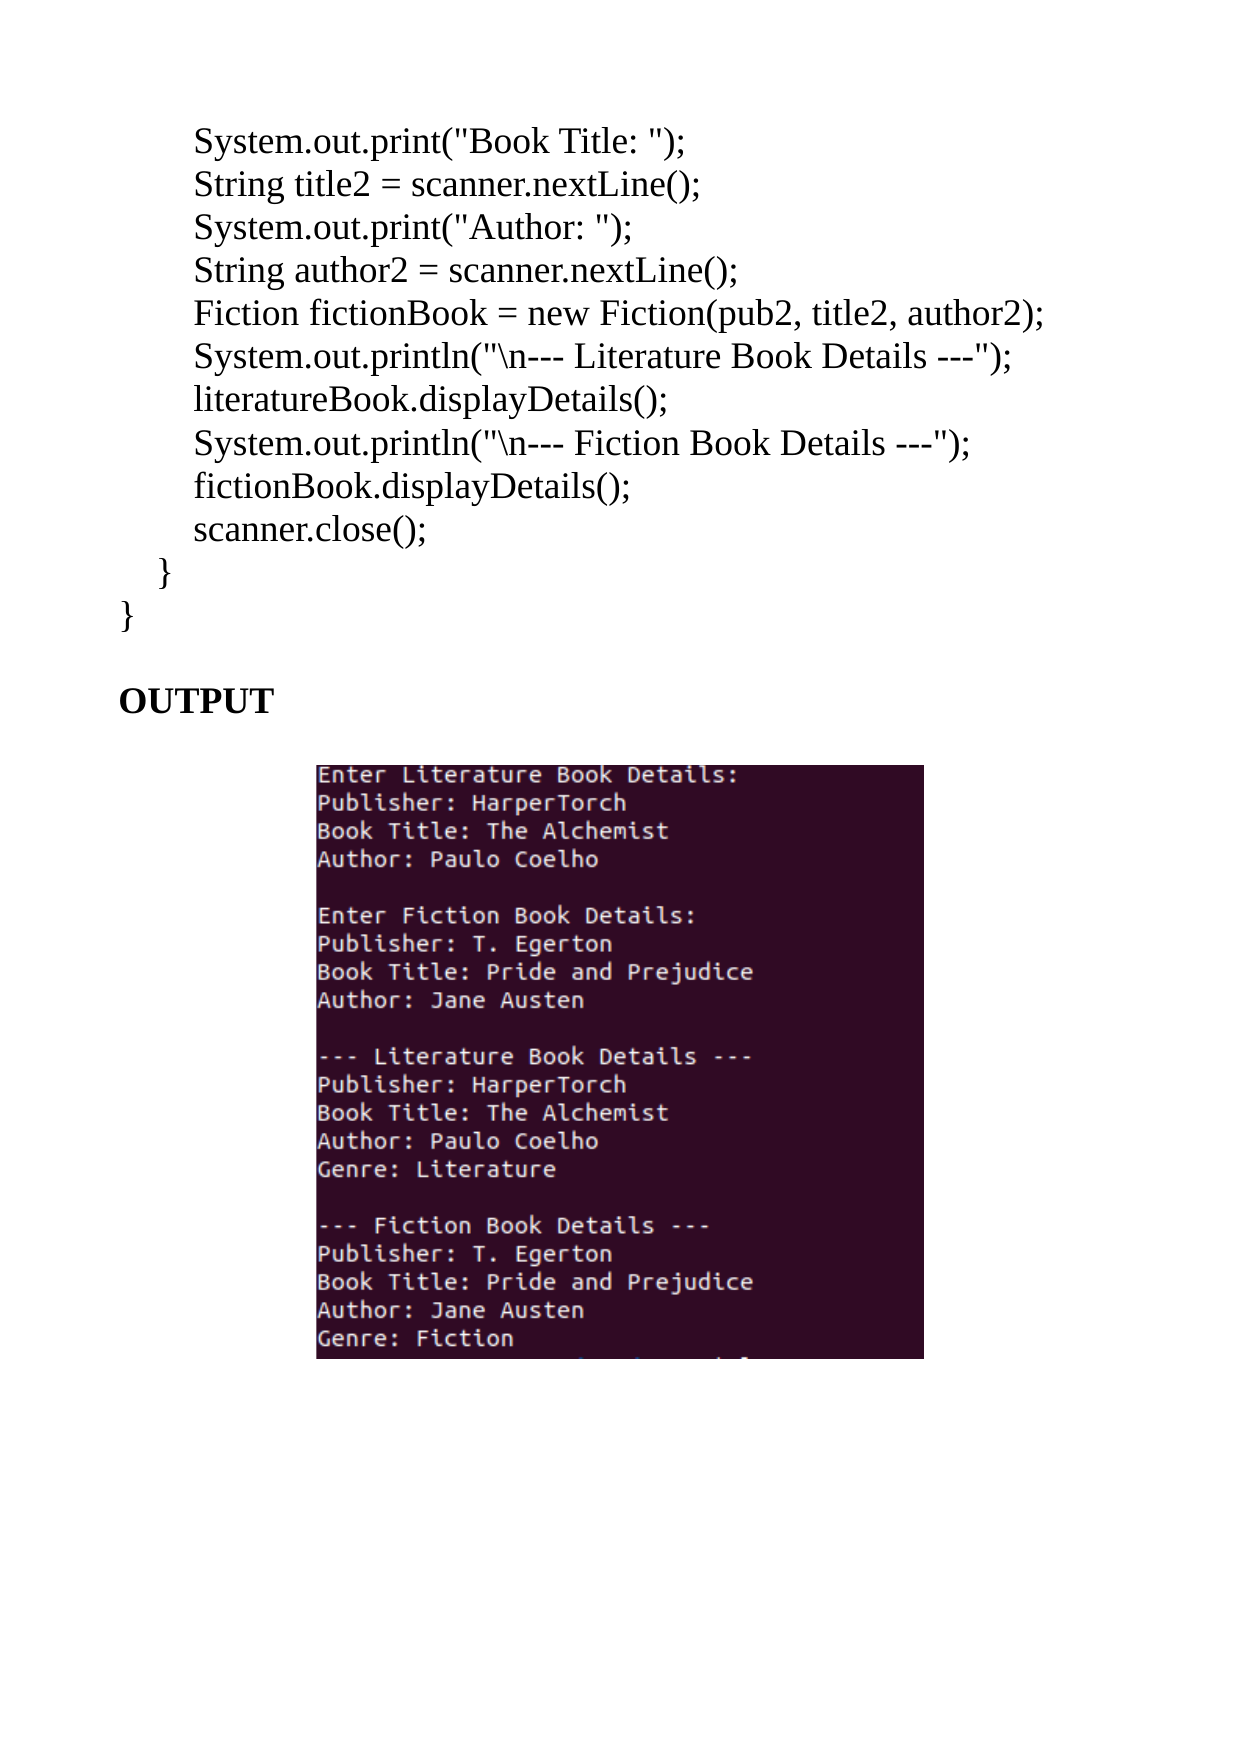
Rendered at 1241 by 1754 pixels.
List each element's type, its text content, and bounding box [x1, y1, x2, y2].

text System.out.print("Book Title: "); [118, 118, 1122, 161]
text Fiction fictionBook = new Fiction(pub2, title2, author2); [118, 291, 1122, 334]
text OUTPUT [118, 679, 1122, 722]
text } [118, 592, 1122, 636]
picture [316, 765, 924, 1359]
text String author2 = scanner.nextLine(); [118, 247, 1122, 291]
text System.out.println("\n--- Fiction Book Details ---"); [118, 420, 1122, 463]
text String title2 = scanner.nextLine(); [118, 161, 1122, 204]
text System.out.println("\n--- Literature Book Details ---"); [118, 334, 1122, 377]
text } [118, 549, 1122, 592]
text System.out.print("Author: "); [118, 204, 1122, 247]
text fictionBook.displayDetails(); [118, 463, 1122, 506]
text scanner.close(); [118, 506, 1122, 549]
text literatureBook.displayDetails(); [118, 377, 1122, 420]
